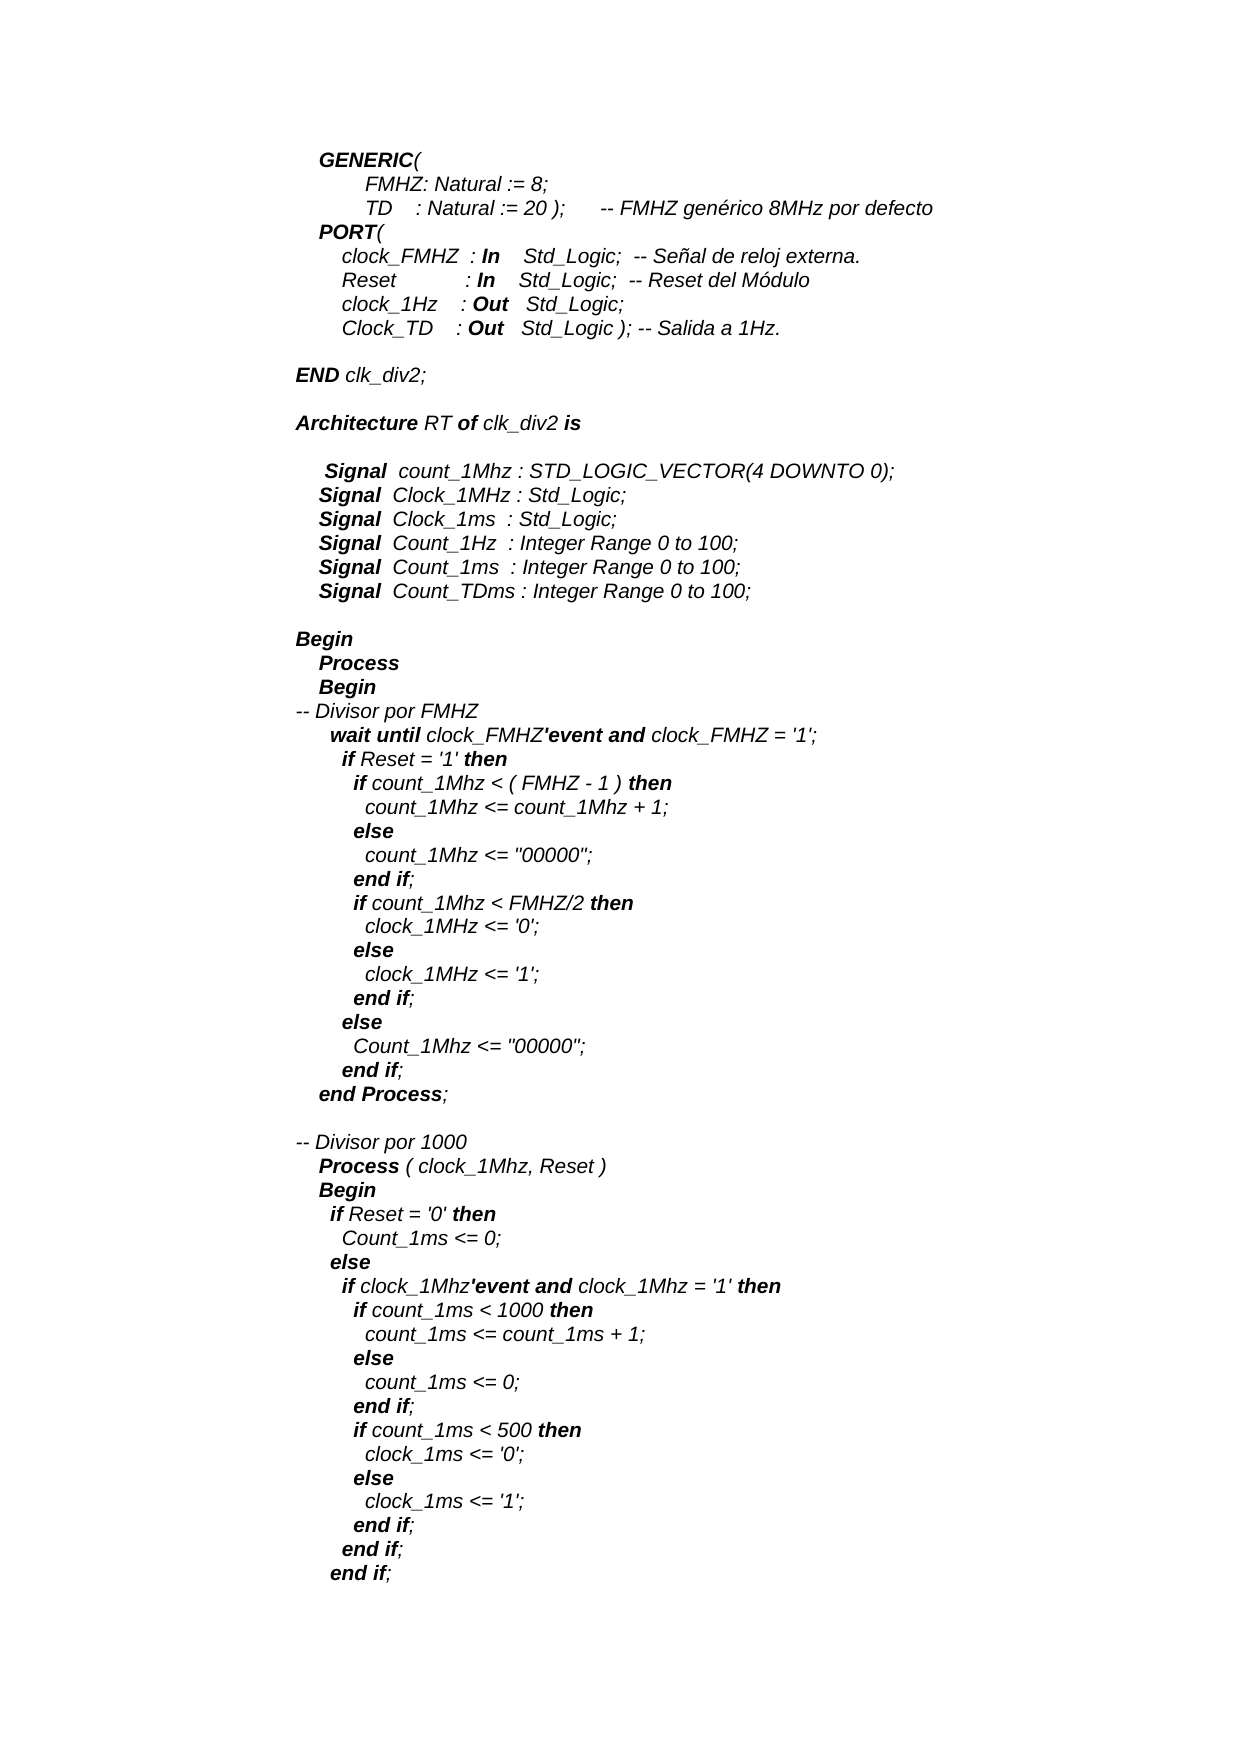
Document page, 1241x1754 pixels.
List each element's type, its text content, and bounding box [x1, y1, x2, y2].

text count_1Mhz <= count_1Mhz + 1; [295, 794, 1063, 818]
text Reset : In Std_Logic; -- Reset del Módulo [295, 267, 1063, 291]
text Signal Count_1Hz : Integer Range 0 to 100; [295, 531, 1063, 555]
text clock_1ms <= '0'; [295, 1441, 1063, 1465]
text end Process; [295, 1082, 1063, 1106]
text Begin [295, 1178, 1063, 1202]
text count_1ms <= count_1ms + 1; [295, 1322, 1063, 1346]
text end if; [295, 866, 1063, 890]
text Signal count_1Mhz : STD_LOGIC_VECTOR(4 DOWNTO 0); [295, 459, 1063, 483]
text end if; [295, 986, 1063, 1010]
text else [295, 1010, 1063, 1034]
text end if; [295, 1537, 1063, 1561]
text wait until clock_FMHZ'event and clock_FMHZ = '1'; [295, 723, 1063, 747]
text Architecture RT of clk_div2 is [295, 411, 1063, 435]
text count_1ms <= 0; [295, 1369, 1063, 1393]
text if count_1ms < 500 then [295, 1417, 1063, 1441]
text count_1Mhz <= "00000"; [295, 842, 1063, 866]
text else [295, 938, 1063, 962]
text Begin [295, 627, 1063, 651]
text clock_1Hz : Out Std_Logic; [295, 291, 1063, 315]
text if count_1Mhz < ( FMHZ - 1 ) then [295, 771, 1063, 794]
text end if; [295, 1561, 1063, 1585]
text TD : Natural := 20 ); -- FMHZ genérico 8MHz por defecto [295, 196, 1063, 219]
text GENERIC( [295, 148, 1063, 172]
text else [295, 1250, 1063, 1274]
text clock_1ms <= '1'; [295, 1489, 1063, 1513]
text if clock_1Mhz'event and clock_1Mhz = '1' then [295, 1274, 1063, 1298]
text Clock_TD : Out Std_Logic ); -- Salida a 1Hz. [295, 315, 1063, 339]
text -- Divisor por FMHZ [295, 699, 1063, 723]
text Signal Count_TDms : Integer Range 0 to 100; [295, 579, 1063, 603]
text else [295, 818, 1063, 842]
text Process [295, 651, 1063, 675]
text Count_1Mhz <= "00000"; [295, 1034, 1063, 1058]
text Signal Count_1ms : Integer Range 0 to 100; [295, 555, 1063, 579]
text if count_1ms < 1000 then [295, 1298, 1063, 1322]
text else [295, 1465, 1063, 1489]
text FMHZ: Natural := 8; [295, 172, 1063, 196]
text Signal Clock_1ms : Std_Logic; [295, 507, 1063, 531]
text PORT( [295, 219, 1063, 243]
text clock_FMHZ : In Std_Logic; -- Señal de reloj externa. [295, 243, 1063, 267]
text if count_1Mhz < FMHZ/2 then [295, 890, 1063, 914]
text else [295, 1346, 1063, 1369]
text Count_1ms <= 0; [295, 1226, 1063, 1250]
text END clk_div2; [295, 363, 1063, 387]
text end if; [295, 1393, 1063, 1417]
text end if; [295, 1058, 1063, 1082]
text Process ( clock_1Mhz, Reset ) [295, 1154, 1063, 1178]
text if Reset = '1' then [295, 747, 1063, 771]
text clock_1MHz <= '0'; [295, 914, 1063, 938]
text end if; [295, 1513, 1063, 1537]
text Signal Clock_1MHz : Std_Logic; [295, 483, 1063, 507]
text -- Divisor por 1000 [295, 1130, 1063, 1154]
text Begin [295, 675, 1063, 699]
text if Reset = '0' then [295, 1202, 1063, 1226]
text clock_1MHz <= '1'; [295, 962, 1063, 986]
